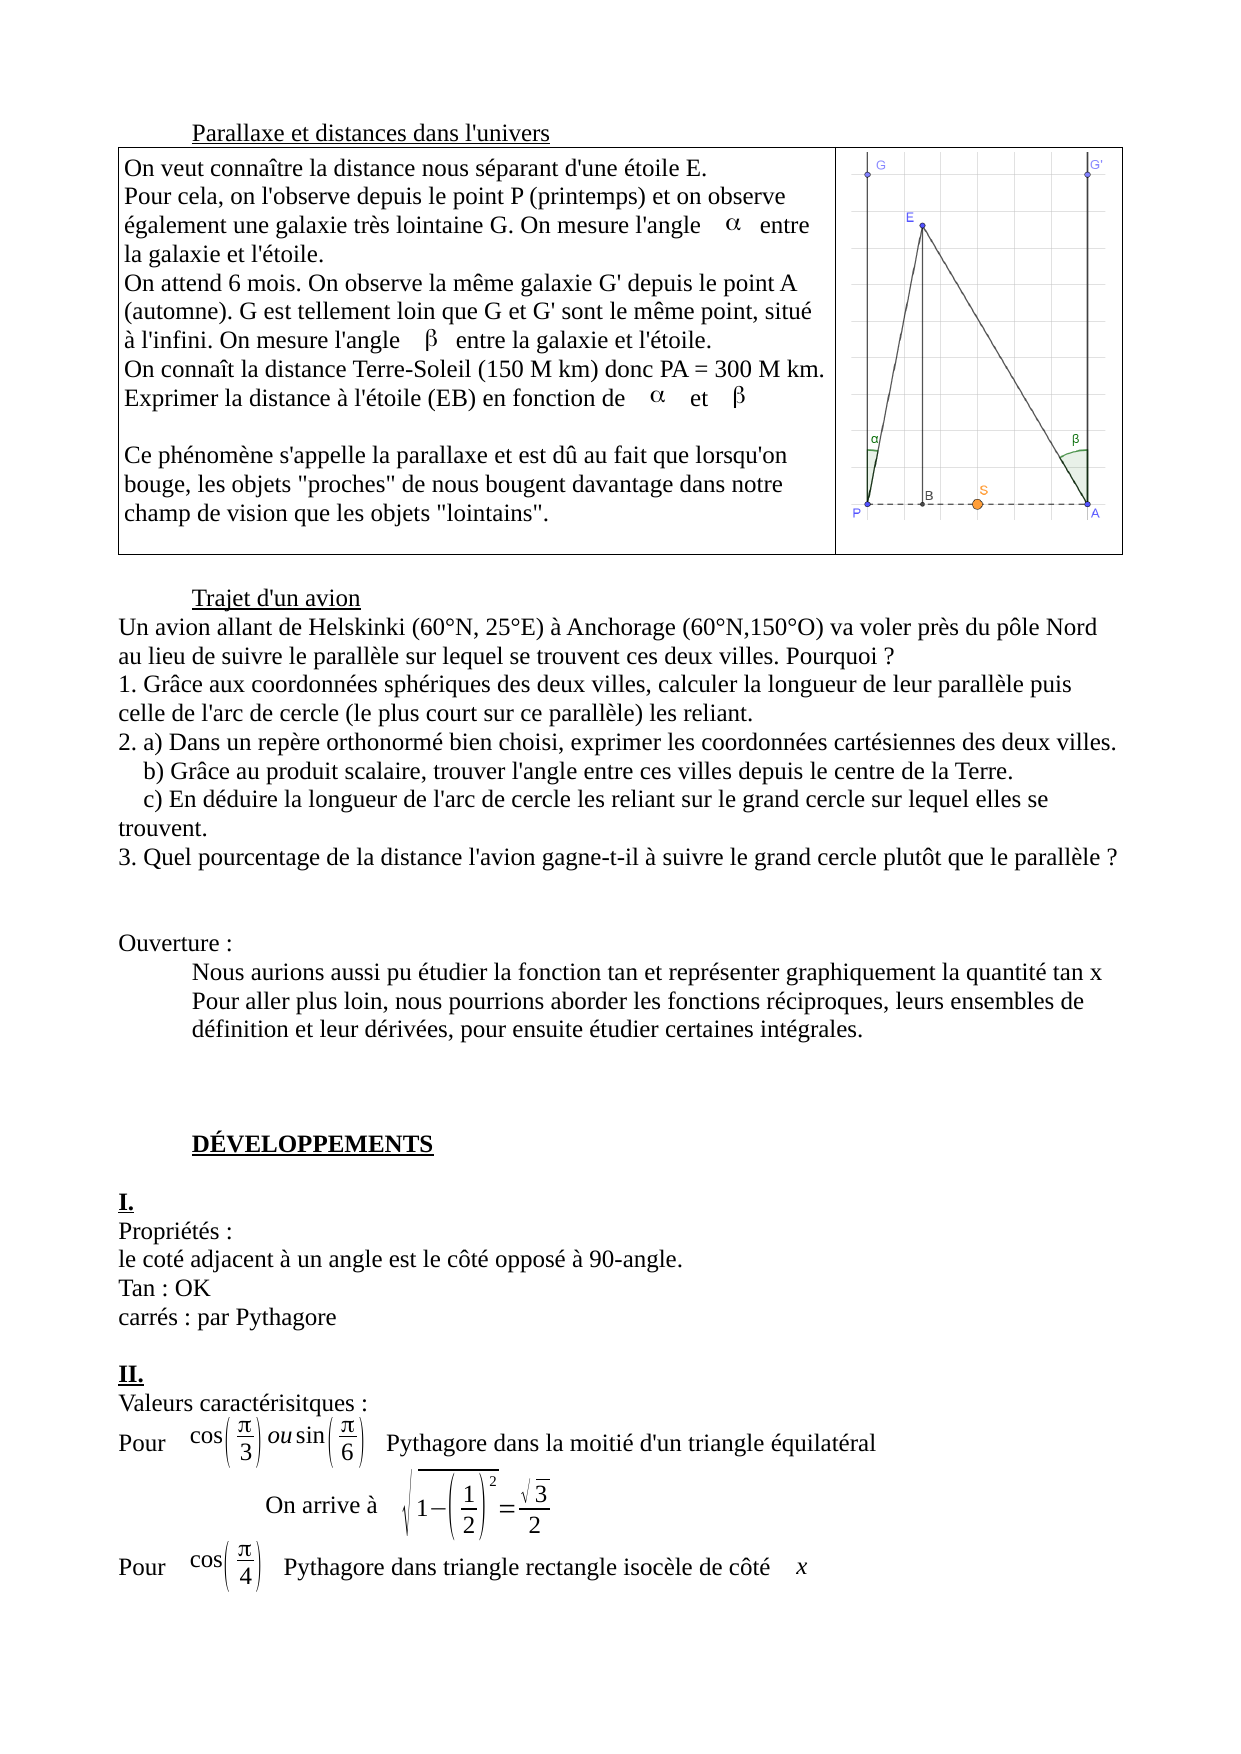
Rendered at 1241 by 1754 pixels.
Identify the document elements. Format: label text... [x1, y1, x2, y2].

table_header [836, 148, 1122, 554]
picture [851, 152, 1106, 520]
text Pour aller plus loin, nous pourrions aborder les fonctions réciproques, leurs ensembles de définition et leur dérivées, pour ensuite étudier certaines intégrales. [118, 986, 1122, 1043]
text Ouverture : [118, 928, 1122, 957]
text Tan : OK [118, 1273, 1122, 1302]
text le coté adjacent à un angle est le côté opposé à 90-angle. [118, 1244, 1122, 1273]
text Propriétés : [118, 1216, 1122, 1244]
text 2. a) Dans un repère orthonormé bien choisi, exprimer les coordonnées cartésiennes des deux villes. [118, 727, 1122, 756]
text Pour Pythagore dans la moitié d'un triangle équilatéral [118, 1417, 1122, 1468]
text 3. Quel pourcentage de la distance l'avion gagne-t-il à suivre le grand cercle plutôt que le parallèle ? [118, 842, 1122, 871]
text Un avion allant de Helskinki (60°N, 25°E) à Anchorage (60°N,150°O) va voler près du pôle Nord au lieu de suivre le parallèle sur lequel se trouvent ces deux villes. Pourquoi ? [118, 612, 1122, 669]
text carrés : par Pythagore [118, 1302, 1122, 1331]
text Nous aurions aussi pu étudier la fonction tan et représenter graphiquement la quantité tan x [118, 957, 1122, 986]
text II. [118, 1359, 1122, 1388]
text 1. Grâce aux coordonnées sphériques des deux villes, calculer la longueur de leur parallèle puis celle de l'arc de cercle (le plus court sur ce parallèle) les reliant. [118, 669, 1122, 727]
text I. [118, 1187, 1122, 1216]
text b) Grâce au produit scalaire, trouver l'angle entre ces villes depuis le centre de la Terre. [118, 756, 1122, 784]
text DÉVELOPPEMENTS [118, 1129, 1122, 1158]
text Pour Pythagore dans triangle rectangle isocèle de côté [118, 1541, 1122, 1592]
text Valeurs caractérisitques : [118, 1388, 1122, 1417]
text c) En déduire la longueur de l'arc de cercle les reliant sur le grand cercle sur lequel elles se trouvent. [118, 784, 1122, 842]
text Trajet d'un avion [118, 583, 1122, 612]
text On arrive à [118, 1468, 1122, 1541]
text Parallaxe et distances dans l'univers [118, 118, 1122, 147]
table_header On veut connaître la distance nous séparant d'une étoile E. Pour cela, on l'observe depuis le point P (printemps) et on observe également une galaxie très lointaine G. On mesure l'angle entre la galaxie et l'étoile. On attend 6 mois. On observe la même galaxie G' depuis le point A (automne). G est tellement loin que G et G' sont le même point, situé à l'infini. On mesure l'angle entre la galaxie et l'étoile. On connaît la distance Terre-Soleil (150 M km) donc PA = 300 M km. Exprimer la distance à l'étoile (EB) en fonction de et Ce phénomène s'appelle la parallaxe et est dû au fait que lorsqu'on bouge, les objets "proches" de nous bougent davantage dans notre champ de vision que les objets "lointains". [119, 148, 835, 554]
